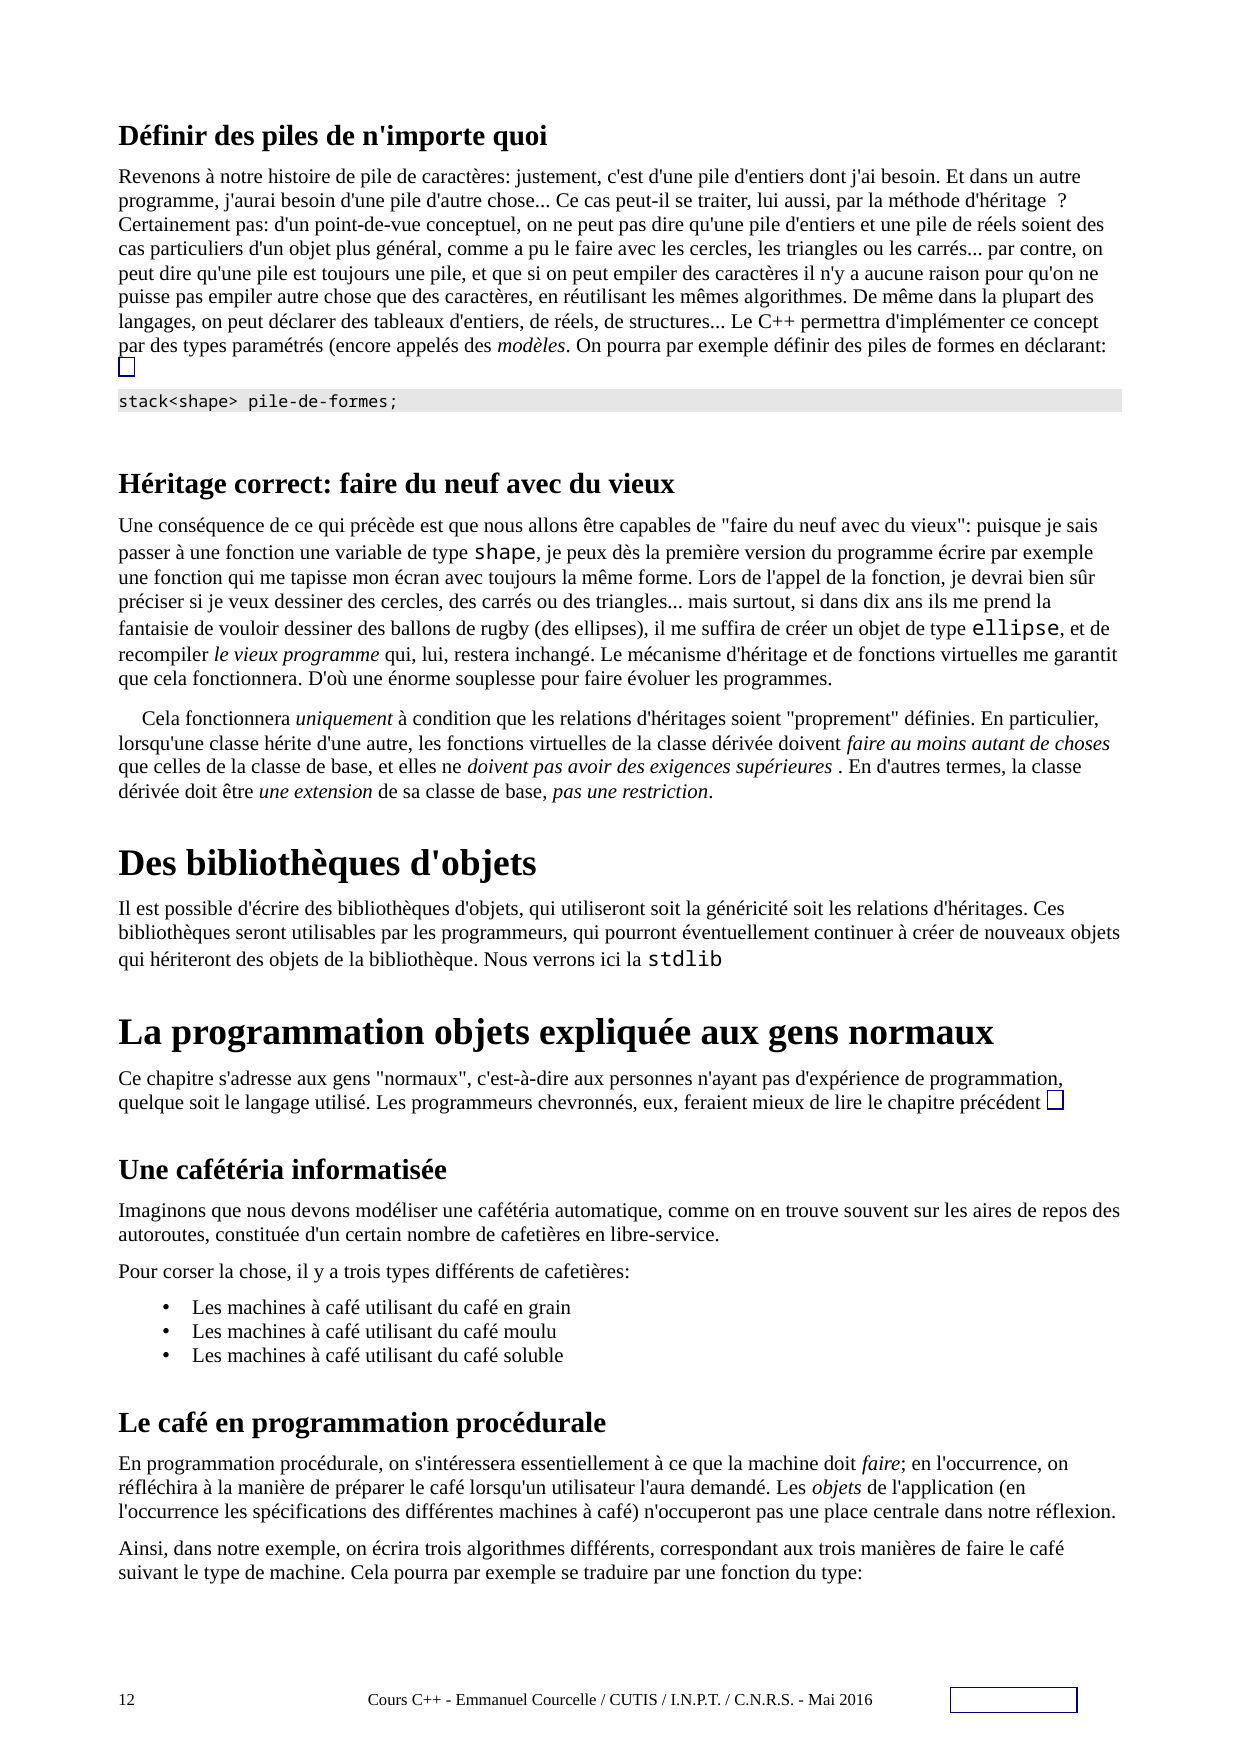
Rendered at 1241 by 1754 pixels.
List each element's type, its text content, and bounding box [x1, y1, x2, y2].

subtitle Des bibliothèques d'objets [118, 840, 1122, 883]
text Pour corser la chose, il y a trois types différents de cafetières: [118, 1258, 1122, 1283]
subtitle Définir des piles de n'importe quoi [118, 118, 1122, 152]
text Revenons à notre histoire de pile de caractères: justement, c'est d'une pile d'entiers dont j'ai besoin. Et dans un autre programme, j'aurai besoin d'une pile d'autre chose... Ce cas peut-il se traiter, lui aussi, par la méthode d'héritage ? Certainement pas: d'un point-de-vue conceptuel, on ne peut pas dire qu'une pile d'entiers et une pile de réels soient des cas particuliers d'un objet plus général, comme a pu le faire avec les cercles, les triangles ou les carrés... par contre, on peut dire qu'une pile est toujours une pile, et que si on peut empiler des caractères il n'y a aucune raison pour qu'on ne puisse pas empiler autre chose que des caractères, en réutilisant les mêmes algorithmes. De même dans la plupart des langages, on peut déclarer des tableaux d'entiers, de réels, de structures... Le C++ permettra d'implémenter ce concept par des types paramétrés (encore appelés des modèles. On pourra par exemple définir des piles de formes en déclarant: [118, 164, 1122, 377]
text Une conséquence de ce qui précède est que nous allons être capables de "faire du neuf avec du vieux": puisque je sais passer à une fonction une variable de type shape, je peux dès la première version du programme écrire par exemple une fonction qui me tapisse mon écran avec toujours la même forme. Lors de l'appel de la fonction, je devrai bien sûr préciser si je veux dessiner des cercles, des carrés ou des triangles... mais surtout, si dans dix ans ils me prend la fantaisie de vouloir dessiner des ballons de rugby (des ellipses), il me suffira de créer un objet de type ellipse, et de recompiler le vieux programme qui, lui, restera inchangé. Le mécanisme d'héritage et de fonctions virtuelles me garantit que cela fonctionnera. D'où une énorme souplesse pour faire évoluer les programmes. [118, 513, 1122, 690]
text Ainsi, dans notre exemple, on écrira trois algorithmes différents, correspondant aux trois manières de faire le café suivant le type de machine. Cela pourra par exemple se traduire par une fonction du type: [118, 1536, 1122, 1584]
text Il est possible d'écrire des bibliothèques d'objets, qui utiliseront soit la généricité soit les relations d'héritages. Ces bibliothèques seront utilisables par les programmeurs, qui pourront éventuellement continuer à créer de nouveaux objets qui hériteront des objets de la bibliothèque. Nous verrons ici la stdlib [118, 896, 1122, 972]
text Imaginons que nous devons modéliser une cafétéria automatique, comme on en trouve souvent sur les aires de repos des autoroutes, constituée d'un certain nombre de cafetières en libre-service. [118, 1198, 1122, 1246]
subtitle La programmation objets expliquée aux gens normaux [118, 1010, 1122, 1053]
text En programmation procédurale, on s'intéressera essentiellement à ce que la machine doit faire; en l'occurrence, on réfléchira à la manière de préparer le café lorsqu'un utilisateur l'aura demandé. Les objets de l'application (en l'occurrence les spécifications des différentes machines à café) n'occuperont pas une place centrale dans notre réflexion. [118, 1451, 1122, 1523]
subtitle Le café en programmation procédurale [118, 1405, 1122, 1438]
list Les machines à café utilisant du café moulu [162, 1319, 1122, 1343]
list Les machines à café utilisant du café soluble [162, 1343, 1122, 1367]
text stack<shape> pile-de-formes; [118, 389, 1122, 412]
text Ce chapitre s'adresse aux gens "normaux", c'est-à-dire aux personnes n'ayant pas d'expérience de programmation, quelque soit le langage utilisé. Les programmeurs chevronnés, eux, feraient mieux de lire le chapitre précédent [118, 1065, 1122, 1114]
subtitle Une cafétéria informatisée [118, 1152, 1122, 1185]
list Les machines à café utilisant du café en grain [162, 1295, 1122, 1319]
text Cela fonctionnera uniquement à condition que les relations d'héritages soient "proprement" définies. En particulier, lorsqu'une classe hérite d'une autre, les fonctions virtuelles de la classe dérivée doivent faire au moins autant de choses que celles de la classe de base, et elles ne doivent pas avoir des exigences supérieures . En d'autres termes, la classe dérivée doit être une extension de sa classe de base, pas une restriction. [118, 702, 1122, 803]
subtitle Héritage correct: faire du neuf avec du vieux [118, 467, 1122, 500]
